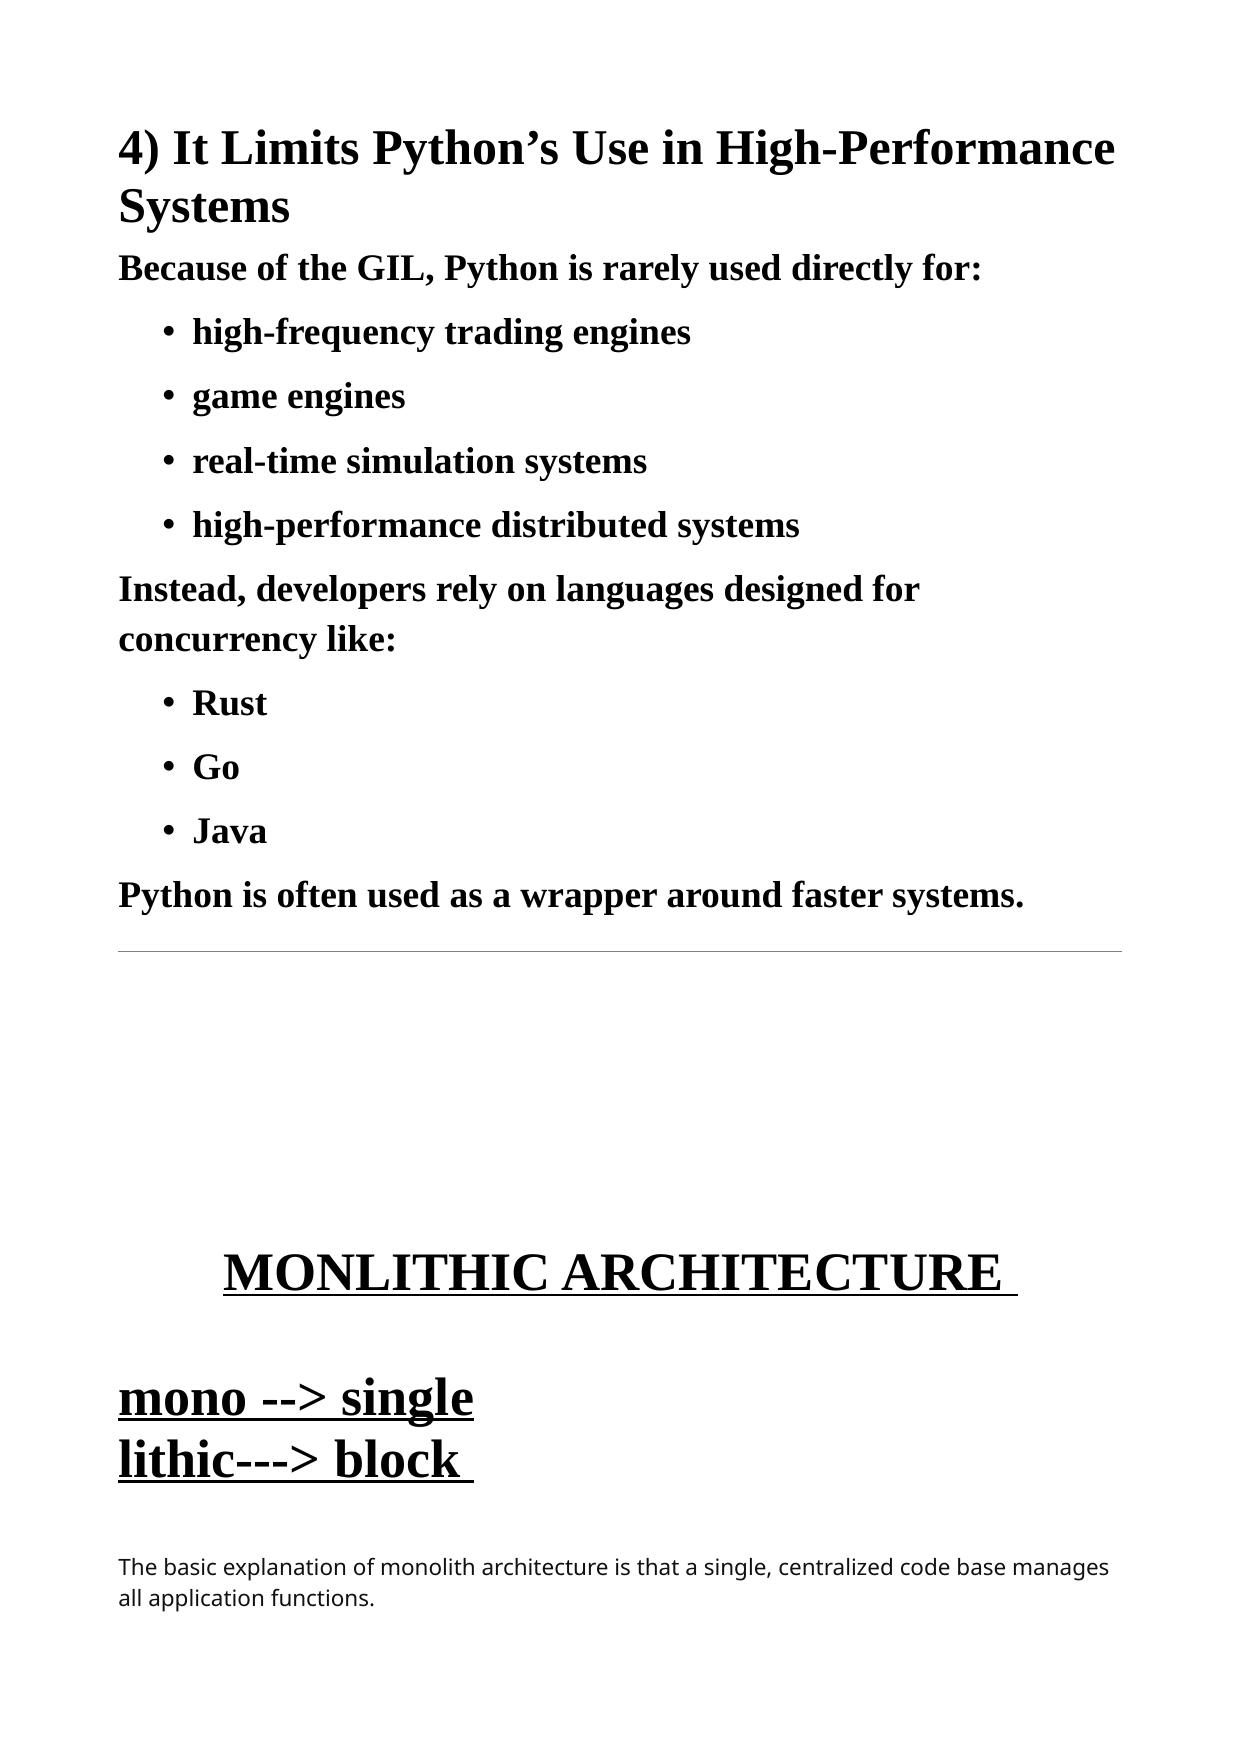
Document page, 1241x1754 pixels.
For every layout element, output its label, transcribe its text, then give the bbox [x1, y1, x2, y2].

text mono --> single [118, 1364, 1122, 1427]
list real-time simulation systems [162, 438, 1122, 481]
list game engines [162, 374, 1122, 417]
text MONLITHIC ARCHITECTURE [118, 1240, 1122, 1302]
list high-performance distributed systems [162, 502, 1122, 545]
text Python is often used as a wrapper around faster systems. [118, 873, 1122, 916]
text Instead, developers rely on languages designed for concurrency like: [118, 566, 1122, 659]
list Go [162, 744, 1122, 787]
list Java [162, 808, 1122, 852]
text lithic---> block [118, 1427, 1122, 1489]
list Rust [162, 680, 1122, 723]
subtitle 4) It Limits Python’s Use in High-Performance Systems [118, 118, 1122, 233]
list high-frequency trading engines [162, 310, 1122, 353]
text Because of the GIL, Python is rarely used directly for: [118, 246, 1122, 289]
text The basic explanation of monolith architecture is that a single, centralized code base manages all application functions. [118, 1551, 1122, 1613]
